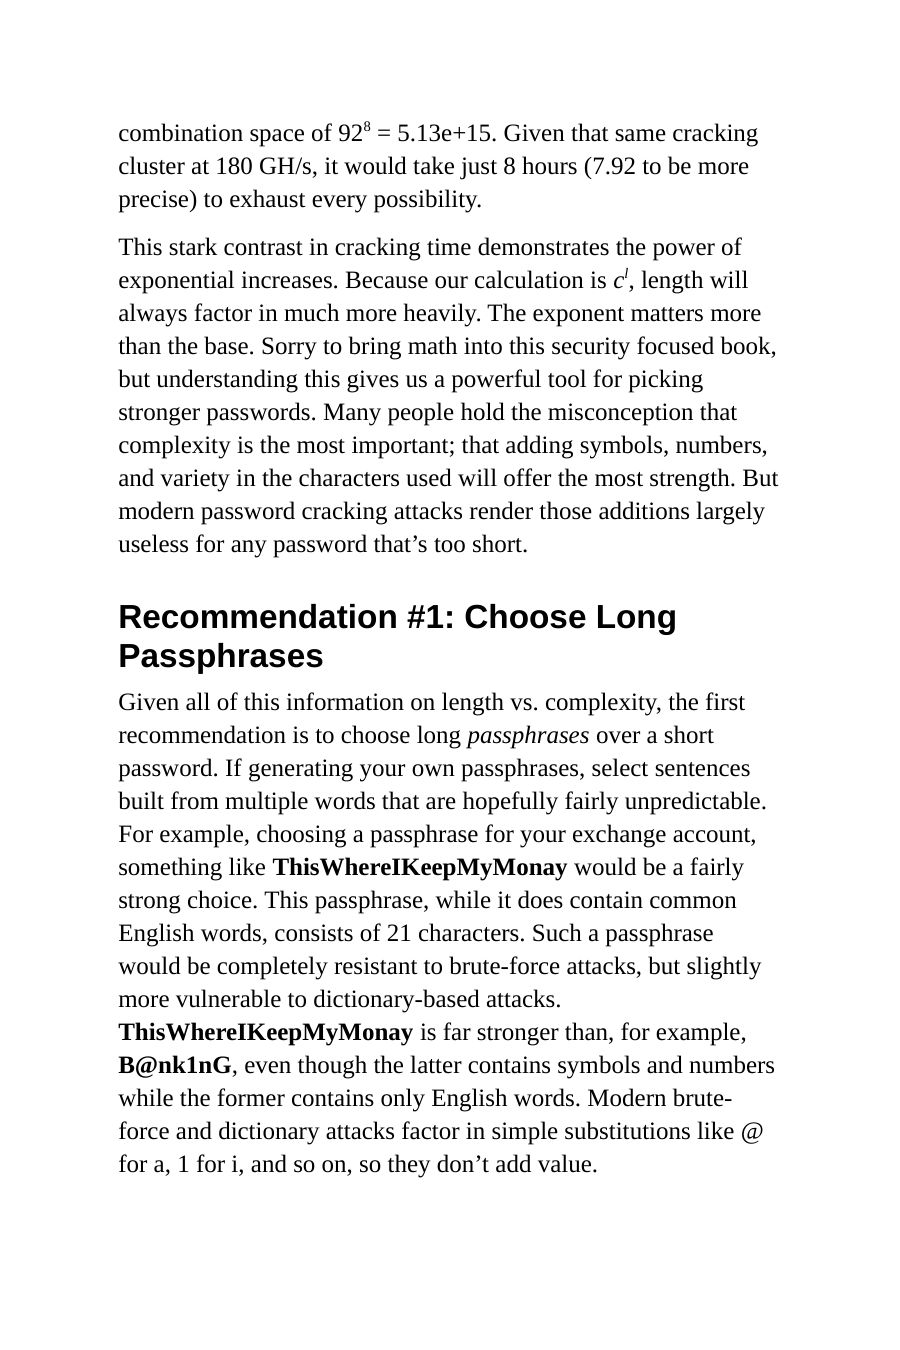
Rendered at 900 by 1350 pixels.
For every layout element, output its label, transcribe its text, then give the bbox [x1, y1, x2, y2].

text This stark contrast in cracking time demonstrates the power of exponential increases. Because our calculation is cl, length will always factor in much more heavily. The exponent matters more than the base. Sorry to bring math into this security focused book, but understanding this gives us a powerful tool for picking stronger passwords. Many people hold the misconception that complexity is the most important; that adding symbols, numbers, and variety in the characters used will offer the most strength. But modern password cracking attacks render those additions largely useless for any password that’s too short. [118, 232, 782, 558]
text combination space of 928 = 5.13e+15. Given that same cracking cluster at 180 GH/s, it would take just 8 hours (7.92 to be more precise) to exhaust every possibility. [118, 118, 782, 213]
text Given all of this information on length vs. complexity, the first recommendation is to choose long passphrases over a short password. If generating your own passphrases, select sentences built from multiple words that are hopefully fairly unpredictable. For example, choosing a passphrase for your exchange account, something like ThisWhereIKeepMyMonay would be a fairly strong choice. This passphrase, while it does contain common English words, consists of 21 characters. Such a passphrase would be completely resistant to brute-force attacks, but slightly more vulnerable to dictionary-based attacks. ThisWhereIKeepMyMonay is far stronger than, for example, B@nk1nG, even though the latter contains symbols and numbers while the former contains only English words. Modern brute-force and dictionary attacks factor in simple substitutions like @ for a, 1 for i, and so on, so they don’t add value. [118, 687, 782, 1178]
subtitle Recommendation #1: Choose Long Passphrases [118, 597, 782, 674]
